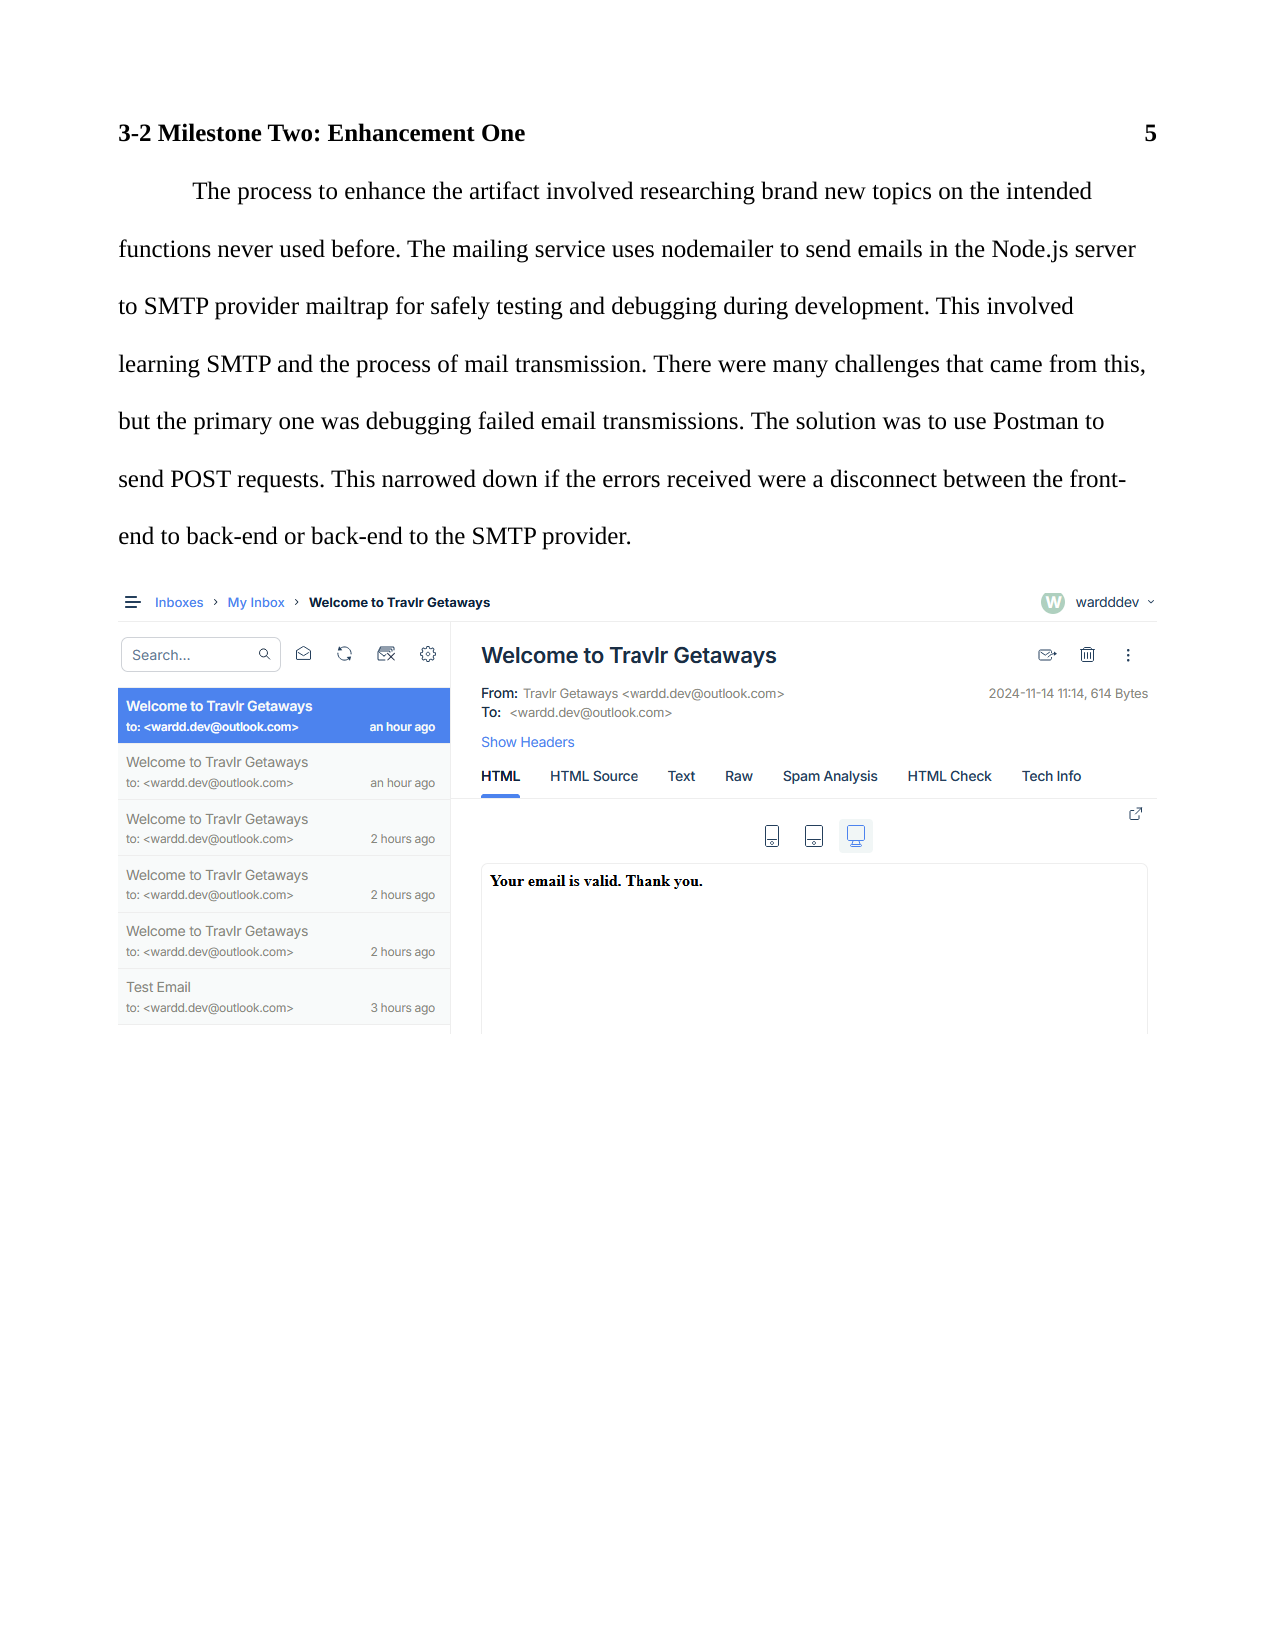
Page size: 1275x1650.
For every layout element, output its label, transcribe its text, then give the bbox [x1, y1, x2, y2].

picture [118, 593, 1157, 1034]
text The process to enhance the artifact involved researching brand new topics on the intended functions never used before. The mailing service uses nodemailer to send emails in the Node.js server to SMTP provider mailtrap for safely testing and debugging during development. This involved learning SMTP and the process of mail transmission. There were many challenges that came from this, but the primary one was debugging failed email transmissions. The solution was to use Postman to send POST requests. This narrowed down if the errors received were a disconnect between the front-end to back-end or back-end to the SMTP provider. [118, 176, 1157, 550]
